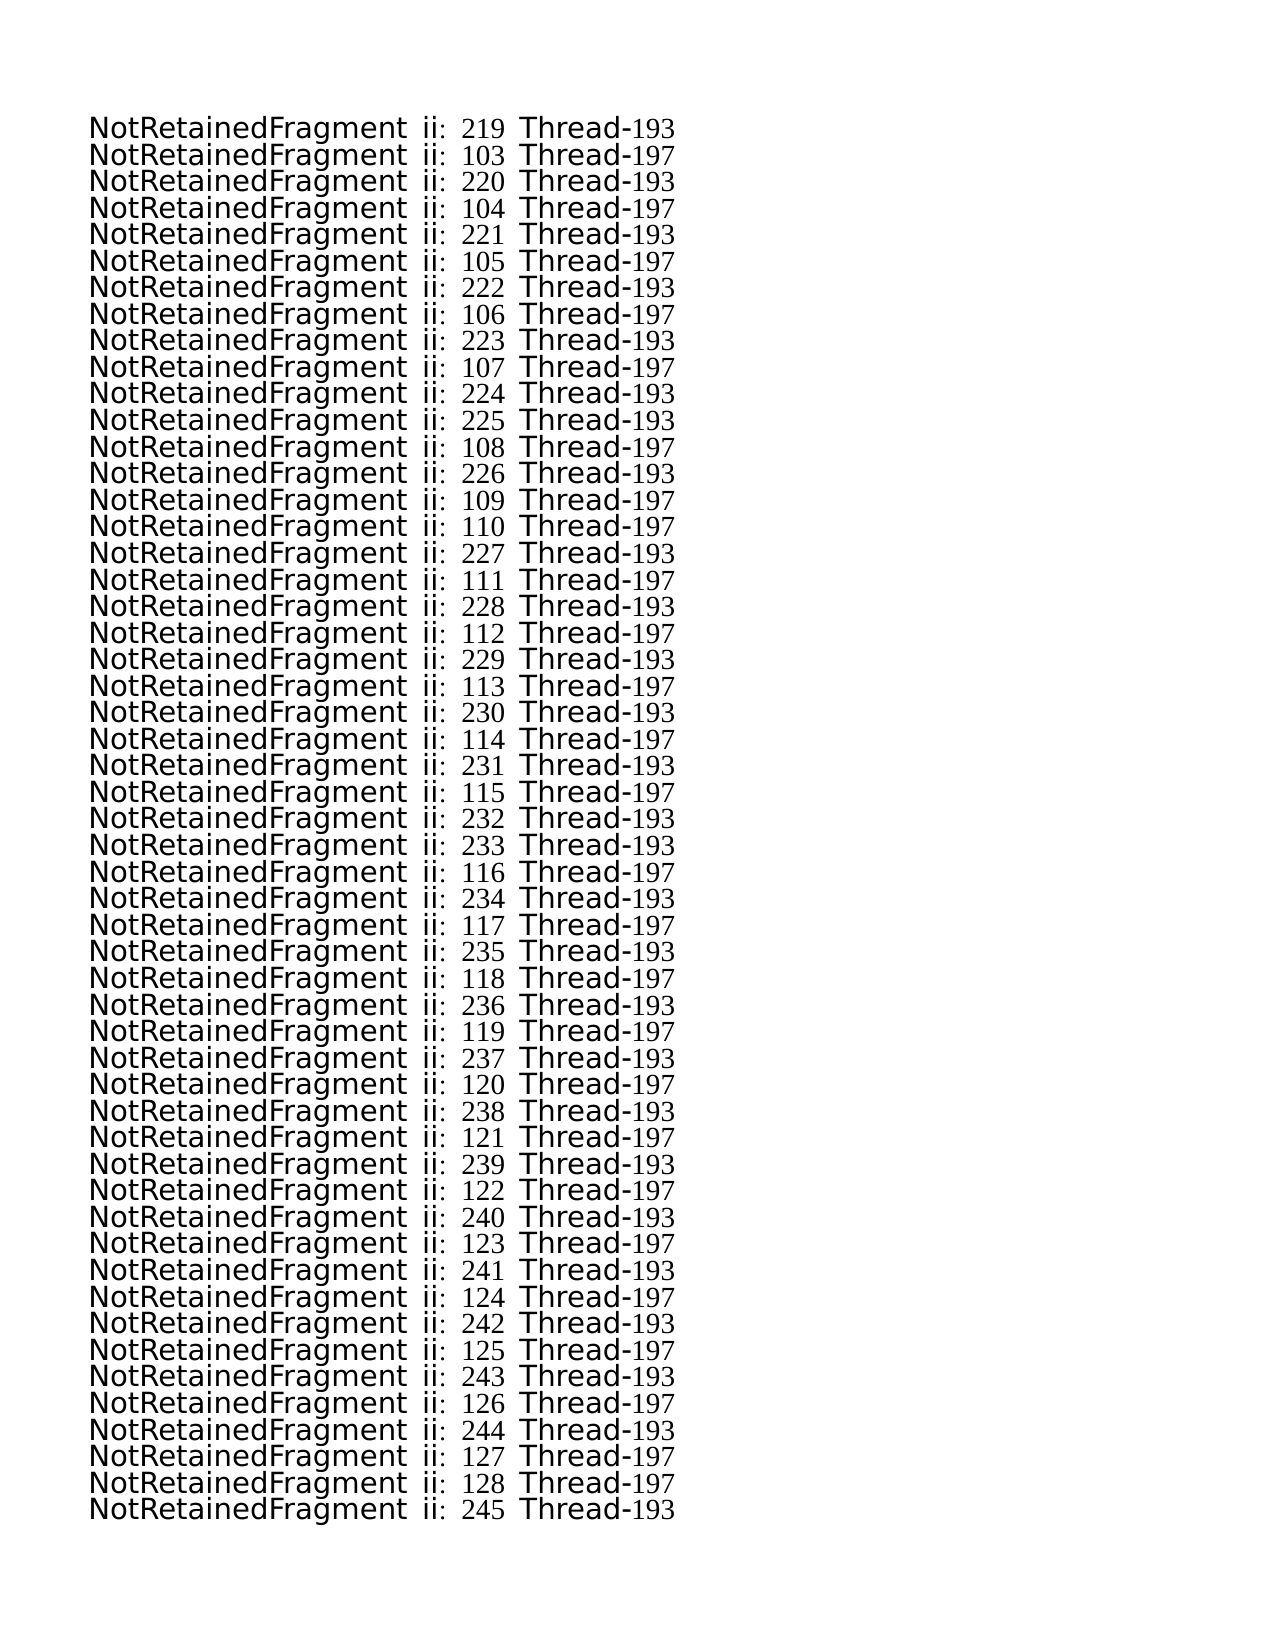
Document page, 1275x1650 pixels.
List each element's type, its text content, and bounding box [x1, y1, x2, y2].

text NotRetainedFragment ii: 128 Thread-197 [73, 1473, 1201, 1499]
text NotRetainedFragment ii: 230 Thread-193 [73, 702, 1201, 729]
text NotRetainedFragment ii: 126 Thread-197 [73, 1393, 1201, 1420]
text NotRetainedFragment ii: 240 Thread-193 [73, 1207, 1201, 1234]
text NotRetainedFragment ii: 229 Thread-193 [73, 649, 1201, 676]
text NotRetainedFragment ii: 114 Thread-197 [73, 729, 1201, 756]
text NotRetainedFragment ii: 228 Thread-193 [73, 596, 1201, 623]
text NotRetainedFragment ii: 231 Thread-193 [73, 756, 1201, 782]
text NotRetainedFragment ii: 239 Thread-193 [73, 1154, 1201, 1181]
text NotRetainedFragment ii: 110 Thread-197 [73, 517, 1201, 543]
text NotRetainedFragment ii: 219 Thread-193 [73, 118, 1201, 145]
text NotRetainedFragment ii: 108 Thread-197 [73, 437, 1201, 463]
text NotRetainedFragment ii: 236 Thread-193 [73, 995, 1201, 1021]
text NotRetainedFragment ii: 105 Thread-197 [73, 251, 1201, 277]
text NotRetainedFragment ii: 111 Thread-197 [73, 570, 1201, 596]
text NotRetainedFragment ii: 104 Thread-197 [73, 198, 1201, 224]
text NotRetainedFragment ii: 226 Thread-193 [73, 463, 1201, 490]
text NotRetainedFragment ii: 117 Thread-197 [73, 915, 1201, 942]
text NotRetainedFragment ii: 243 Thread-193 [73, 1367, 1201, 1393]
text NotRetainedFragment ii: 123 Thread-197 [73, 1234, 1201, 1260]
text NotRetainedFragment ii: 109 Thread-197 [73, 490, 1201, 517]
text NotRetainedFragment ii: 237 Thread-193 [73, 1048, 1201, 1074]
text NotRetainedFragment ii: 122 Thread-197 [73, 1181, 1201, 1207]
text NotRetainedFragment ii: 235 Thread-193 [73, 942, 1201, 968]
text NotRetainedFragment ii: 112 Thread-197 [73, 623, 1201, 649]
text NotRetainedFragment ii: 225 Thread-193 [73, 410, 1201, 437]
text NotRetainedFragment ii: 241 Thread-193 [73, 1260, 1201, 1287]
text NotRetainedFragment ii: 227 Thread-193 [73, 543, 1201, 570]
text NotRetainedFragment ii: 244 Thread-193 [73, 1420, 1201, 1446]
text NotRetainedFragment ii: 116 Thread-197 [73, 862, 1201, 888]
text NotRetainedFragment ii: 224 Thread-193 [73, 384, 1201, 410]
text NotRetainedFragment ii: 103 Thread-197 [73, 145, 1201, 171]
text NotRetainedFragment ii: 245 Thread-193 [73, 1499, 1201, 1526]
text NotRetainedFragment ii: 113 Thread-197 [73, 676, 1201, 702]
text NotRetainedFragment ii: 119 Thread-197 [73, 1021, 1201, 1048]
text NotRetainedFragment ii: 221 Thread-193 [73, 224, 1201, 251]
text NotRetainedFragment ii: 242 Thread-193 [73, 1313, 1201, 1340]
text NotRetainedFragment ii: 232 Thread-193 [73, 809, 1201, 835]
text NotRetainedFragment ii: 118 Thread-197 [73, 968, 1201, 995]
text NotRetainedFragment ii: 234 Thread-193 [73, 888, 1201, 915]
text NotRetainedFragment ii: 127 Thread-197 [73, 1446, 1201, 1473]
text NotRetainedFragment ii: 124 Thread-197 [73, 1287, 1201, 1313]
text NotRetainedFragment ii: 106 Thread-197 [73, 304, 1201, 331]
text NotRetainedFragment ii: 223 Thread-193 [73, 331, 1201, 357]
text NotRetainedFragment ii: 238 Thread-193 [73, 1101, 1201, 1127]
text NotRetainedFragment ii: 115 Thread-197 [73, 782, 1201, 809]
text NotRetainedFragment ii: 222 Thread-193 [73, 277, 1201, 304]
text NotRetainedFragment ii: 120 Thread-197 [73, 1074, 1201, 1101]
text NotRetainedFragment ii: 125 Thread-197 [73, 1340, 1201, 1367]
text NotRetainedFragment ii: 220 Thread-193 [73, 171, 1201, 198]
text NotRetainedFragment ii: 233 Thread-193 [73, 835, 1201, 862]
text NotRetainedFragment ii: 107 Thread-197 [73, 357, 1201, 384]
text NotRetainedFragment ii: 121 Thread-197 [73, 1127, 1201, 1154]
